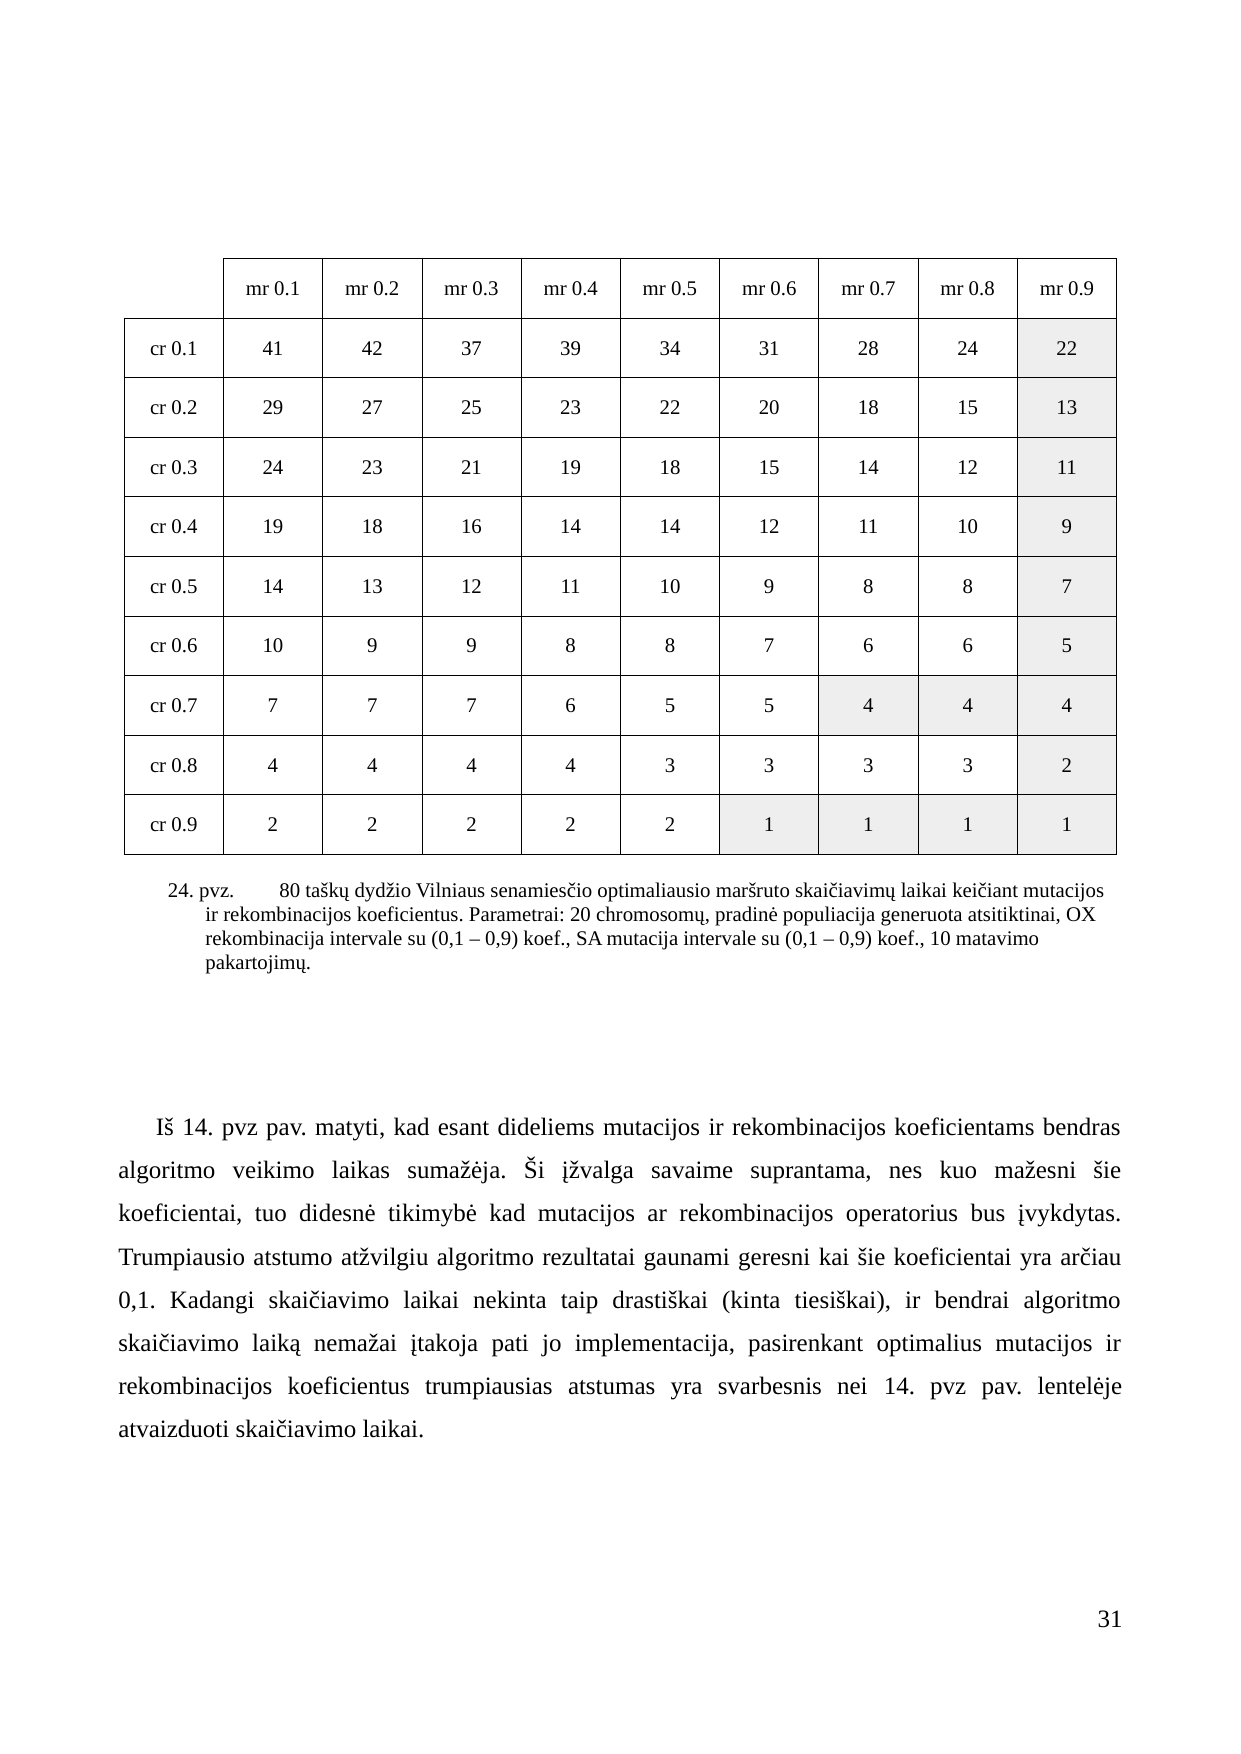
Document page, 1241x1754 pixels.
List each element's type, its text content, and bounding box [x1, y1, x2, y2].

table_cell 2 [1018, 736, 1116, 794]
table_header [118, 252, 1122, 860]
table_cell 22 [621, 378, 719, 437]
table_cell 9 [1018, 497, 1116, 556]
table_cell 1 [720, 795, 818, 854]
table_cell 3 [621, 736, 719, 794]
table_cell 6 [522, 676, 620, 735]
table_cell 15 [720, 438, 818, 496]
table_cell cr 0.6 [125, 617, 223, 675]
table_cell 9 [720, 557, 818, 616]
table_cell cr 0.5 [125, 557, 223, 616]
table_cell 12 [423, 557, 521, 616]
table_cell cr 0.9 [125, 795, 223, 854]
table_cell 4 [224, 736, 322, 794]
table_cell 27 [323, 378, 422, 437]
table_cell 2 [224, 795, 322, 854]
table_header mr 0.9 [1018, 259, 1116, 318]
table_cell 1 [819, 795, 918, 854]
table_cell 14 [621, 497, 719, 556]
table_cell 10 [224, 617, 322, 675]
table_cell 16 [423, 497, 521, 556]
table_cell 12 [720, 497, 818, 556]
table_header mr 0.5 [621, 259, 719, 318]
table_cell 18 [323, 497, 422, 556]
table_cell 4 [522, 736, 620, 794]
table_cell 3 [720, 736, 818, 794]
table_cell 18 [621, 438, 719, 496]
table_cell cr 0.2 [125, 378, 223, 437]
table_cell 42 [323, 319, 422, 377]
table_header mr 0.6 [720, 259, 818, 318]
table_cell cr 0.7 [125, 676, 223, 735]
table_cell 4 [919, 676, 1017, 735]
table_cell 3 [919, 736, 1017, 794]
table_cell 6 [819, 617, 918, 675]
table_cell 9 [423, 617, 521, 675]
table_cell 34 [621, 319, 719, 377]
table_cell 20 [720, 378, 818, 437]
table_header mr 0.8 [919, 259, 1017, 318]
table_cell 25 [423, 378, 521, 437]
table_header mr 0.7 [819, 259, 918, 318]
table_cell 14 [522, 497, 620, 556]
table_cell 11 [1018, 438, 1116, 496]
table_cell cr 0.4 [125, 497, 223, 556]
table_header mr 0.4 [522, 259, 620, 318]
table_cell 41 [224, 319, 322, 377]
table_cell 4 [1018, 676, 1116, 735]
table_cell 5 [1018, 617, 1116, 675]
table_cell 13 [1018, 378, 1116, 437]
table_cell 1 [919, 795, 1017, 854]
table_cell cr 0.8 [125, 736, 223, 794]
table_cell 3 [819, 736, 918, 794]
table_cell 9 [323, 617, 422, 675]
table_cell 14 [224, 557, 322, 616]
table_cell 1 [1018, 795, 1116, 854]
table_cell 4 [819, 676, 918, 735]
table_cell 24 [224, 438, 322, 496]
table_cell 7 [224, 676, 322, 735]
table_cell 14 [819, 438, 918, 496]
table_cell 7 [423, 676, 521, 735]
table_cell 11 [522, 557, 620, 616]
table_cell 31 [720, 319, 818, 377]
table_header [124, 258, 223, 318]
table_cell 21 [423, 438, 521, 496]
table_cell 29 [224, 378, 322, 437]
text Iš 14 pav. matyti, kad esant dideliems mutacijos ir rekombinacijos koeficientams bendras algoritmo veikimo laikas sumažėja. Ši įžvalga savaime suprantama, nes kuo mažesni šie koeficientai, tuo didesnė tikimybė kad mutacijos ar rekombinacijos operatorius bus įvykdytas. Trumpiausio atstumo atžvilgiu algoritmo rezultatai gaunami geresni kai šie koeficientai yra arčiau 0,1. Kadangi skaičiavimo laikai nekinta taip drastiškai (kinta tiesiškai), ir bendrai algoritmo skaičiavimo laiką nemažai įtakoja pati jo implementacija, pasirenkant optimalius mutacijos ir rekombinacijos koeficientus trumpiausias atstumas yra svarbesnis nei 14 pav. lentelėje atvaizduoti skaičiavimo laikai. [118, 1112, 1122, 1443]
table_cell 8 [919, 557, 1017, 616]
table_cell 23 [323, 438, 422, 496]
table_cell 2 [323, 795, 422, 854]
table_header mr 0.3 [423, 259, 521, 318]
table_cell 23 [522, 378, 620, 437]
table_cell 10 [919, 497, 1017, 556]
table_cell 80 taškų dydžio Vilniaus senamiesčio optimaliausio maršruto skaičiavimų laikai keičiant mutacijos ir rekombinacijos koeficientus. Parametrai: 20 chromosomų, pradinė populiacija generuota atsitiktinai, OX rekombinacija intervale su (0,1 – 0,9) koef., SA mutacija intervale su (0,1 – 0,9) koef., 10 matavimo pakartojimų. [118, 860, 1122, 992]
table_cell 11 [819, 497, 918, 556]
table_cell 7 [1018, 557, 1116, 616]
table_cell 39 [522, 319, 620, 377]
table_cell 4 [423, 736, 521, 794]
table_cell 22 [1018, 319, 1116, 377]
table_cell 13 [323, 557, 422, 616]
table_cell 5 [621, 676, 719, 735]
table_cell 10 [621, 557, 719, 616]
table_cell 18 [819, 378, 918, 437]
table_cell 15 [919, 378, 1017, 437]
table_cell 8 [621, 617, 719, 675]
table_cell 4 [323, 736, 422, 794]
table_cell cr 0.3 [125, 438, 223, 496]
table_cell 24 [919, 319, 1017, 377]
table_cell 2 [522, 795, 620, 854]
table_header mr 0.2 [323, 259, 422, 318]
table_cell 19 [224, 497, 322, 556]
table_cell 28 [819, 319, 918, 377]
table_header mr 0.1 [224, 259, 322, 318]
table_cell 8 [819, 557, 918, 616]
table_cell 8 [522, 617, 620, 675]
table_cell 12 [919, 438, 1017, 496]
table_cell cr 0.1 [125, 319, 223, 377]
table_cell 37 [423, 319, 521, 377]
table_cell 6 [919, 617, 1017, 675]
table_cell 5 [720, 676, 818, 735]
table_cell 7 [323, 676, 422, 735]
table_cell 2 [621, 795, 719, 854]
table_cell 19 [522, 438, 620, 496]
table_cell 7 [720, 617, 818, 675]
table_cell 2 [423, 795, 521, 854]
